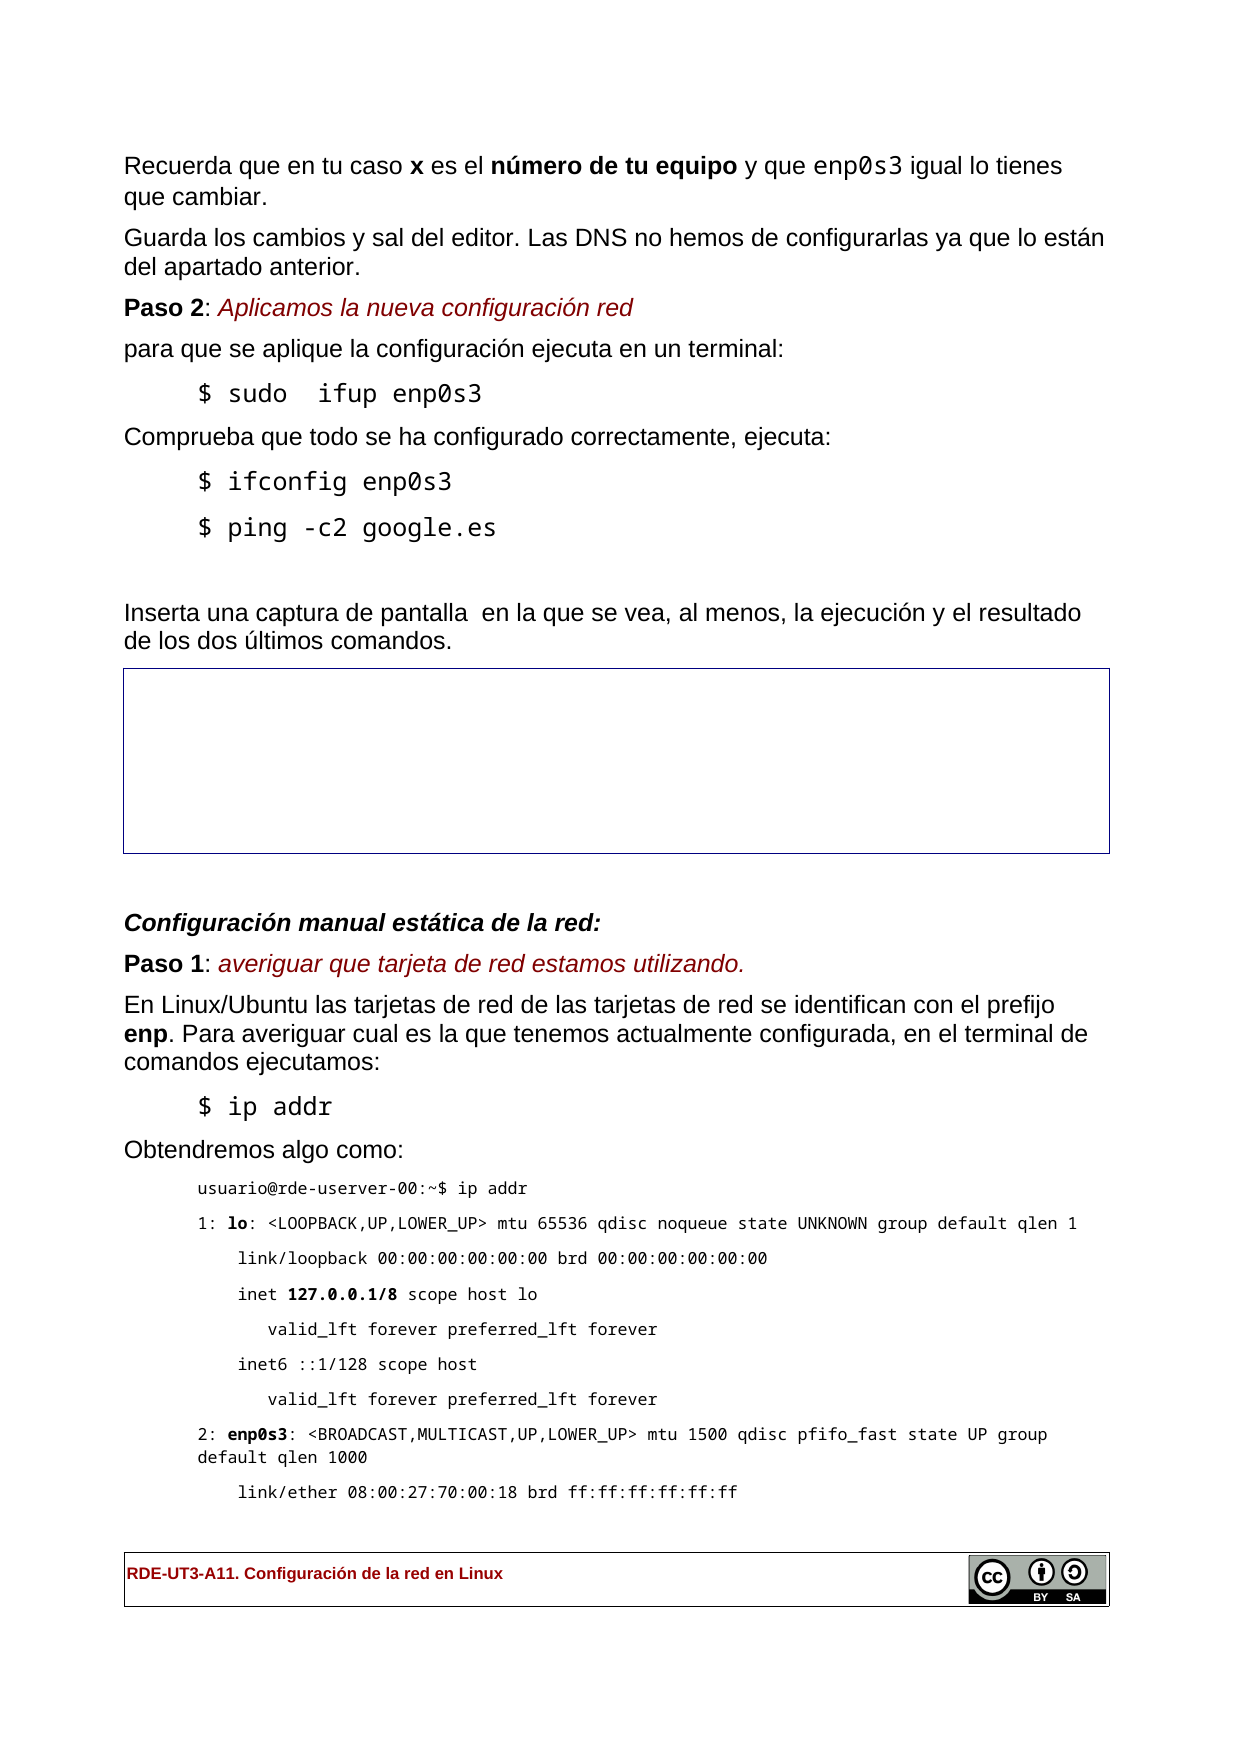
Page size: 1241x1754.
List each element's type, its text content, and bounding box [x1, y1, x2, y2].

text $ ping -c2 google.es [197, 510, 1109, 544]
text usuario@rde-userver-00:~$ ip addr [197, 1176, 1109, 1199]
text 1: lo: <LOOPBACK,UP,LOWER_UP> mtu 65536 qdisc noqueue state UNKNOWN group default qlen 1 [197, 1212, 1109, 1234]
text valid_lft forever preferred_lft forever [197, 1388, 1109, 1410]
text link/loopback 00:00:00:00:00:00 brd 00:00:00:00:00:00 [197, 1247, 1109, 1269]
text En Linux/Ubuntu las tarjetas de red de las tarjetas de red se identifican con el prefijo enp. Para averiguar cual es la que tenemos actualmente configurada, en el terminal de comandos ejecutamos: [123, 990, 1109, 1076]
picture [968, 1555, 1107, 1604]
table_header [124, 669, 1109, 853]
text Guarda los cambios y sal del editor. Las DNS no hemos de configurarlas ya que lo están del apartado anterior. [123, 223, 1109, 280]
text $ sudo ifup enp0s3 [197, 375, 1109, 409]
text Obtendremos algo como: [123, 1135, 1109, 1164]
text 2: enp0s3: <BROADCAST,MULTICAST,UP,LOWER_UP> mtu 1500 qdisc pfifo_fast state UP group default qlen 1000 [197, 1423, 1109, 1468]
text valid_lft forever preferred_lft forever [197, 1317, 1109, 1340]
text $ ifconfig enp0s3 [197, 463, 1109, 497]
text Recuerda que en tu caso x es el número de tu equipo y que enp0s3 igual lo tienes que cambiar. [123, 148, 1109, 210]
text Paso 1: averiguar que tarjeta de red estamos utilizando. [123, 949, 1109, 977]
text $ ip addr [197, 1089, 1109, 1123]
text link/ether 08:00:27:70:00:18 brd ff:ff:ff:ff:ff:ff [197, 1481, 1109, 1503]
text Comprueba que todo se ha configurado correctamente, ejecuta: [123, 422, 1109, 451]
text inet 127.0.0.1/8 scope host lo [197, 1282, 1109, 1305]
text Inserta una captura de pantalla en la que se vea, al menos, la ejecución y el resultado de los dos últimos comandos. [123, 598, 1109, 655]
text Paso 2: Aplicamos la nueva configuración red [123, 293, 1109, 322]
subtitle Configuración manual estática de la red: [123, 908, 1109, 936]
text inet6 ::1/128 scope host [197, 1352, 1109, 1375]
text para que se aplique la configuración ejecuta en un terminal: [123, 334, 1109, 363]
